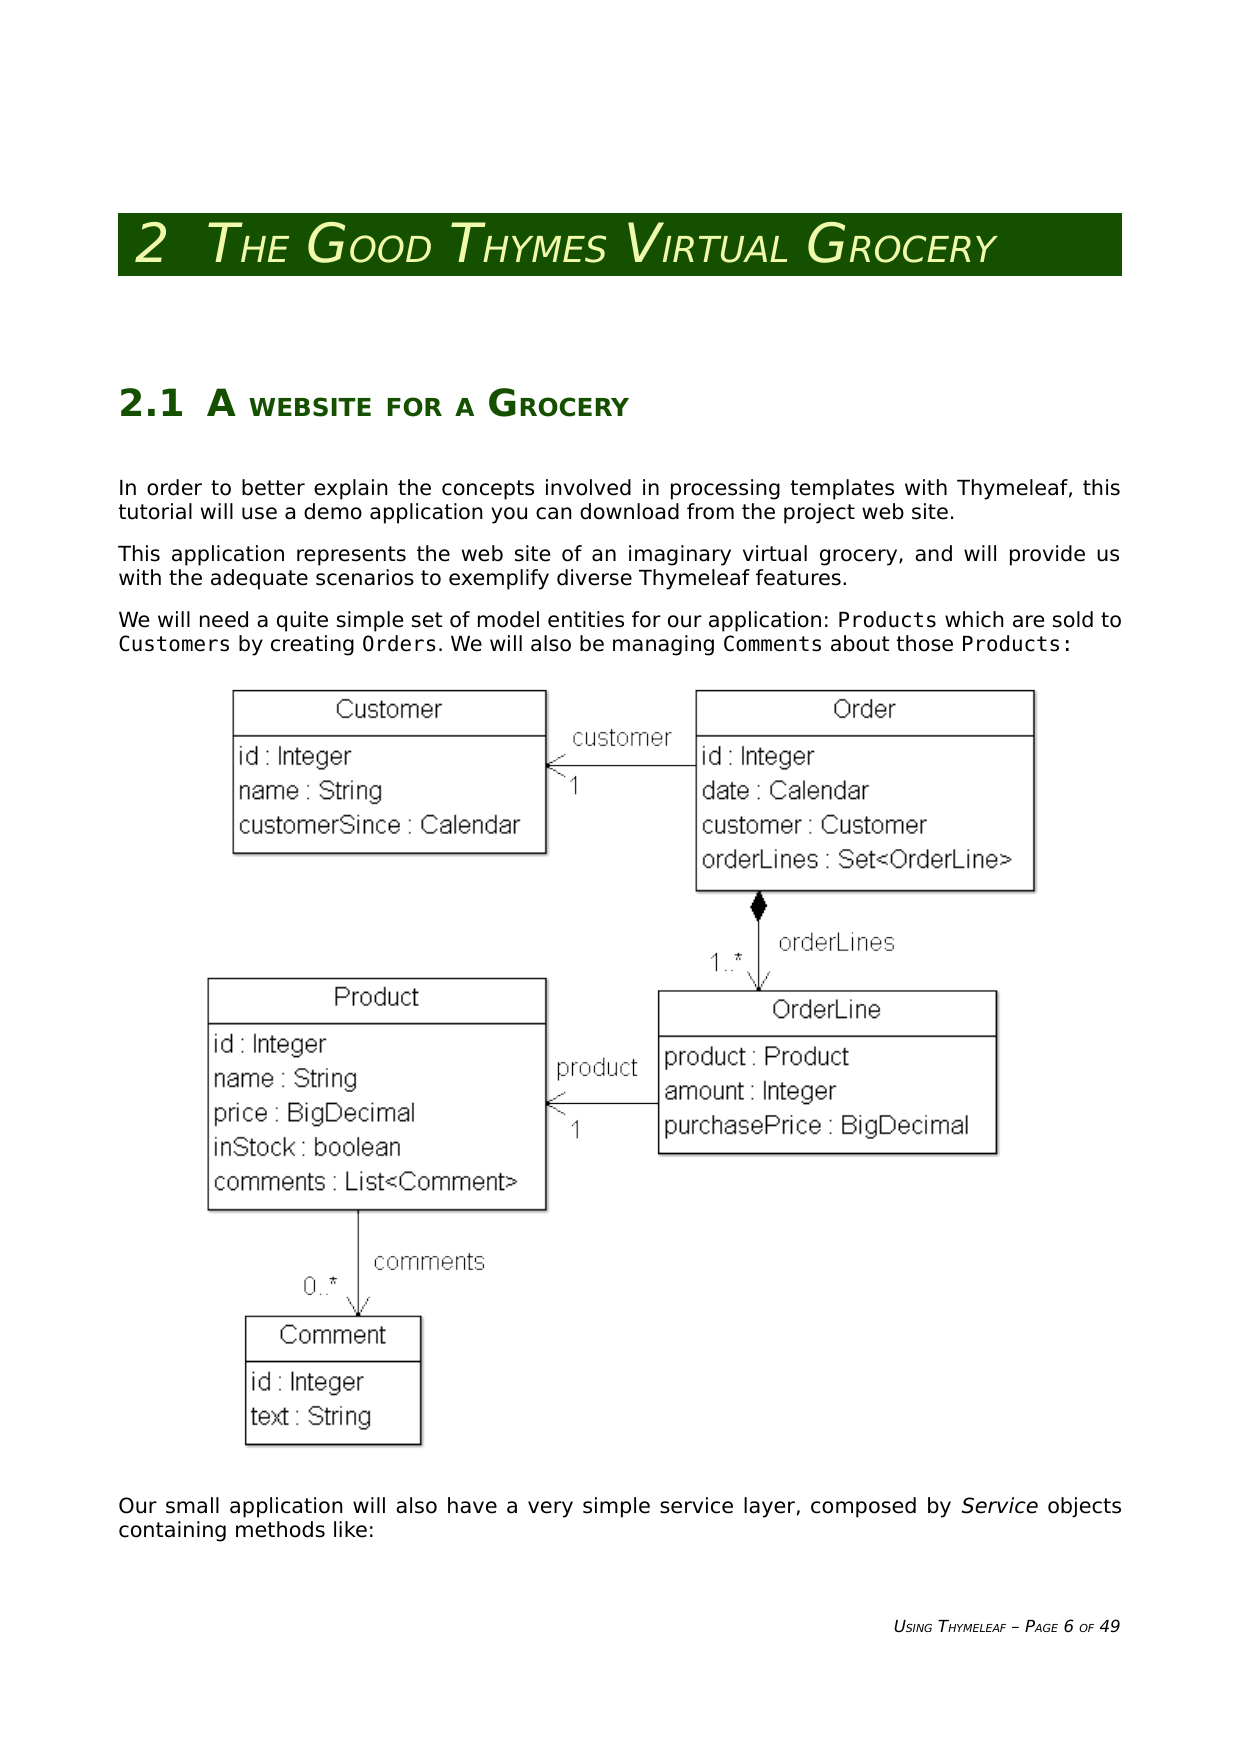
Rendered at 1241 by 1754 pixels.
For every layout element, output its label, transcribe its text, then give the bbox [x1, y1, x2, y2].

subtitle A website for a Grocery [118, 382, 1122, 426]
text Our small application will also have a very simple service layer, composed by Service objects containing methods like: [118, 674, 1122, 1542]
text This application represents the web site of an imaginary virtual grocery, and will provide us with the adequate scenarios to exemplify diverse Thymeleaf features. [118, 542, 1122, 591]
text In order to better explain the concepts involved in processing templates with Thymeleaf, this tutorial will use a demo application you can download from the project web site. [118, 476, 1122, 524]
text We will need a quite simple set of model entities for our application: Products which are sold to Customers by creating Orders. We will also be managing Comments about those Products: [118, 608, 1122, 657]
picture [170, 665, 1071, 1494]
subtitle The Good Thymes Virtual Grocery [118, 213, 1122, 276]
